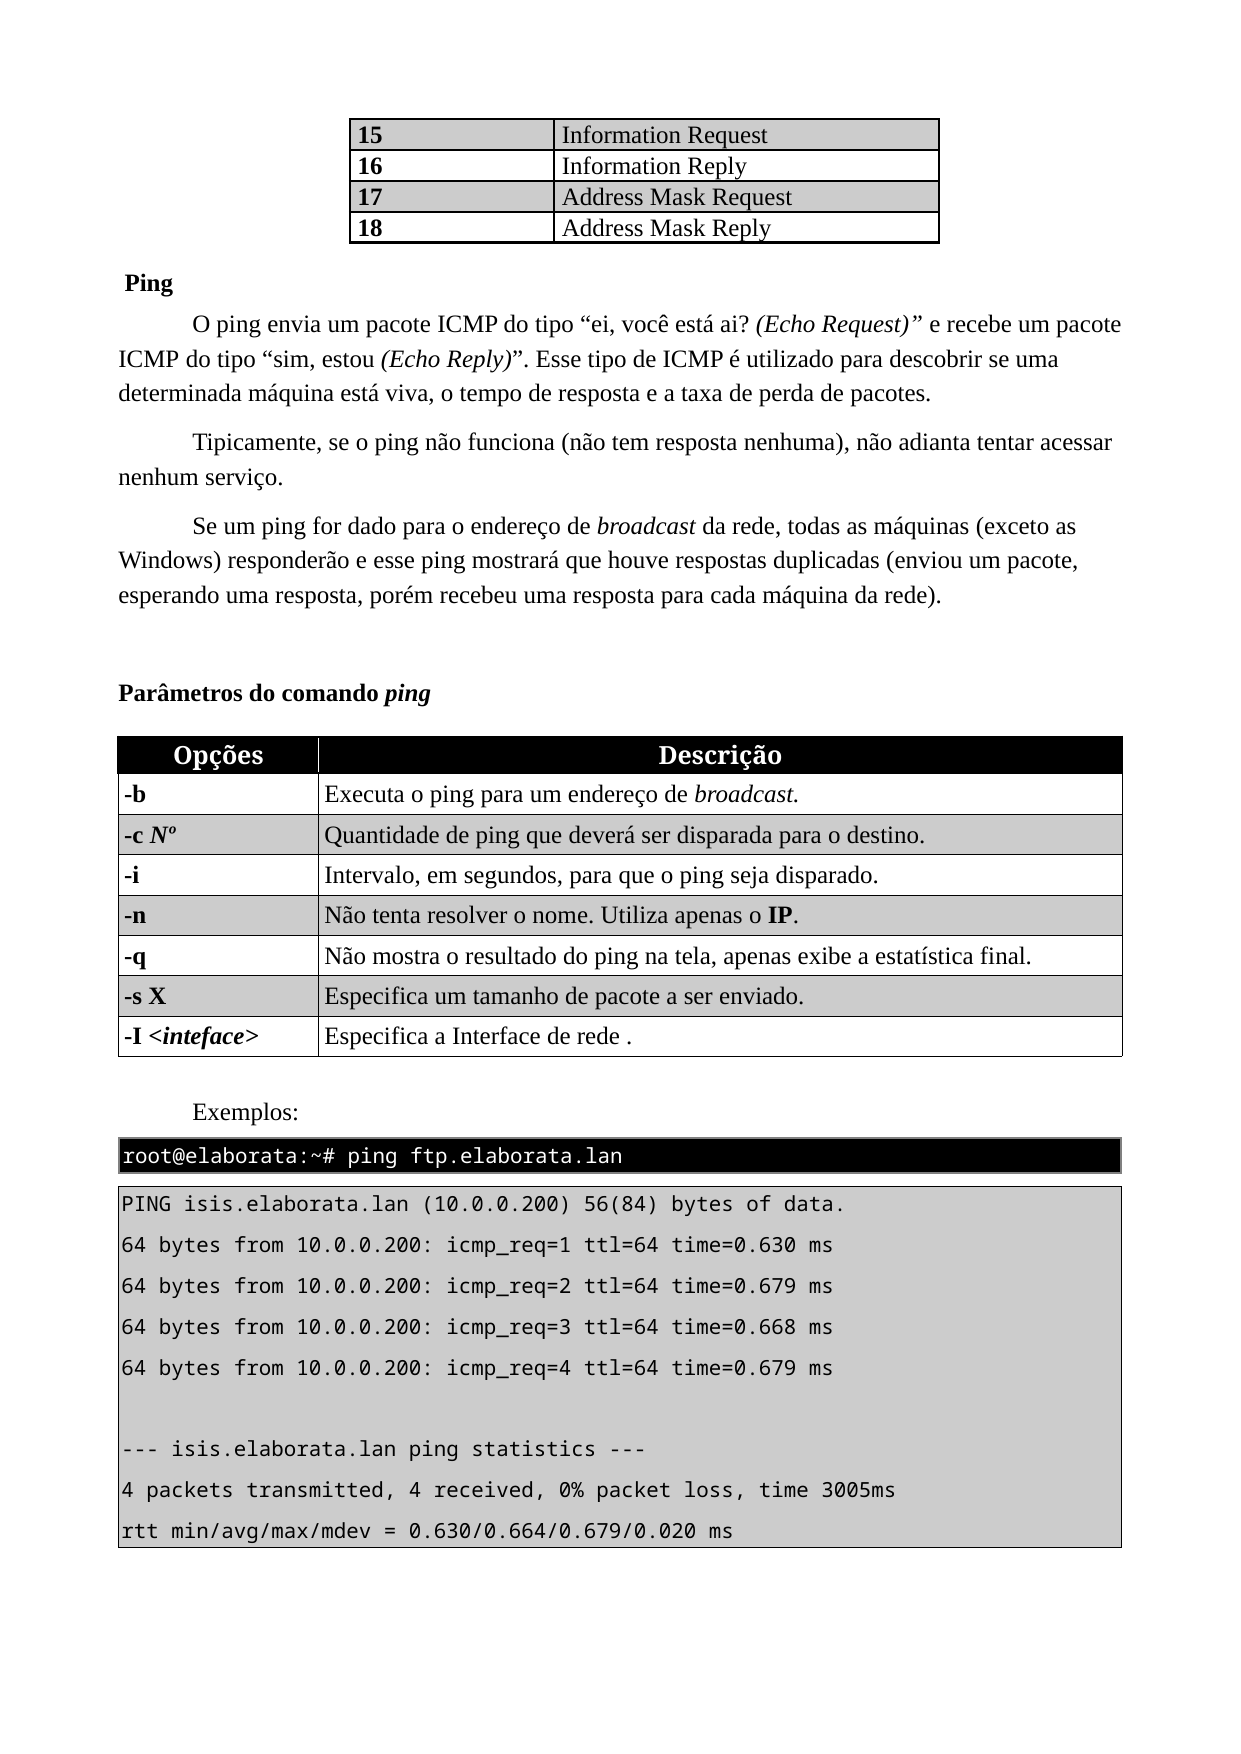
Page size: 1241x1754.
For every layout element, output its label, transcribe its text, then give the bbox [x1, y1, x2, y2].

table_cell -I <inteface> [119, 1017, 318, 1056]
table_cell 18 [351, 213, 553, 241]
table_cell Especifica a Interface de rede . [319, 1017, 1122, 1056]
table_cell Address Mask Reply [555, 213, 938, 241]
table_cell -i [119, 855, 318, 895]
table_cell -c Nº [119, 815, 318, 854]
text Tipicamente, se o ping não funciona (não tem resposta nenhuma), não adianta tentar acessar nenhum serviço. [118, 427, 1122, 491]
text --- isis.elaborata.lan ping statistics --- [119, 1431, 1121, 1463]
table_cell Address Mask Request [555, 182, 938, 211]
text 64 bytes from 10.0.0.200: icmp_req=1 ttl=64 time=0.630 ms [119, 1227, 1121, 1259]
table_cell -s X [119, 976, 318, 1016]
text Parâmetros do comando ping [118, 678, 1122, 707]
table_cell Quantidade de ping que deverá ser disparada para o destino. [319, 815, 1122, 854]
text 64 bytes from 10.0.0.200: icmp_req=4 ttl=64 time=0.679 ms [119, 1349, 1121, 1381]
table_cell Não mostra o resultado do ping na tela, apenas exibe a estatística final. [319, 936, 1122, 975]
table_cell Information Request [555, 120, 938, 149]
table_cell Executa o ping para um endereço de broadcast. [319, 774, 1122, 814]
table_cell -b [119, 774, 318, 814]
table_cell Information Reply [555, 151, 938, 180]
text Exemplos: [118, 1097, 1122, 1125]
table_header Opções [119, 738, 318, 772]
text rtt min/avg/max/mdev = 0.630/0.664/0.679/0.020 ms [119, 1513, 1121, 1547]
table_cell Especifica um tamanho de pacote a ser enviado. [319, 976, 1122, 1016]
table_cell 16 [351, 151, 553, 180]
table_cell 17 [351, 182, 553, 211]
text 64 bytes from 10.0.0.200: icmp_req=2 ttl=64 time=0.679 ms [119, 1268, 1121, 1299]
text 64 bytes from 10.0.0.200: icmp_req=3 ttl=64 time=0.668 ms [119, 1309, 1121, 1340]
subtitle Ping [118, 268, 1122, 297]
text 4 packets transmitted, 4 received, 0% packet loss, time 3005ms [119, 1472, 1121, 1504]
table_cell Intervalo, em segundos, para que o ping seja disparado. [319, 855, 1122, 895]
table_header Descrição [319, 738, 1121, 772]
table_cell -n [119, 896, 318, 935]
table_cell Não tenta resolver o nome. Utiliza apenas o IP. [319, 896, 1122, 935]
text root@elaborata:~# ping ftp.elaborata.lan [120, 1139, 1120, 1172]
text PING isis.elaborata.lan (10.0.0.200) 56(84) bytes of data. [119, 1187, 1121, 1218]
table_cell -q [119, 936, 318, 975]
table_cell 15 [351, 120, 553, 149]
text Se um ping for dado para o endereço de broadcast da rede, todas as máquinas (exceto as Windows) responderão e esse ping mostrará que houve respostas duplicadas (enviou um pacote, esperando uma resposta, porém recebeu uma resposta para cada máquina da rede). [118, 511, 1122, 609]
text O ping envia um pacote ICMP do tipo “ei, você está ai? (Echo Request)” e recebe um pacote ICMP do tipo “sim, estou (Echo Reply)”. Esse tipo de ICMP é utilizado para descobrir se uma determinada máquina está viva, o tempo de resposta e a taxa de perda de pacotes. [118, 309, 1122, 407]
